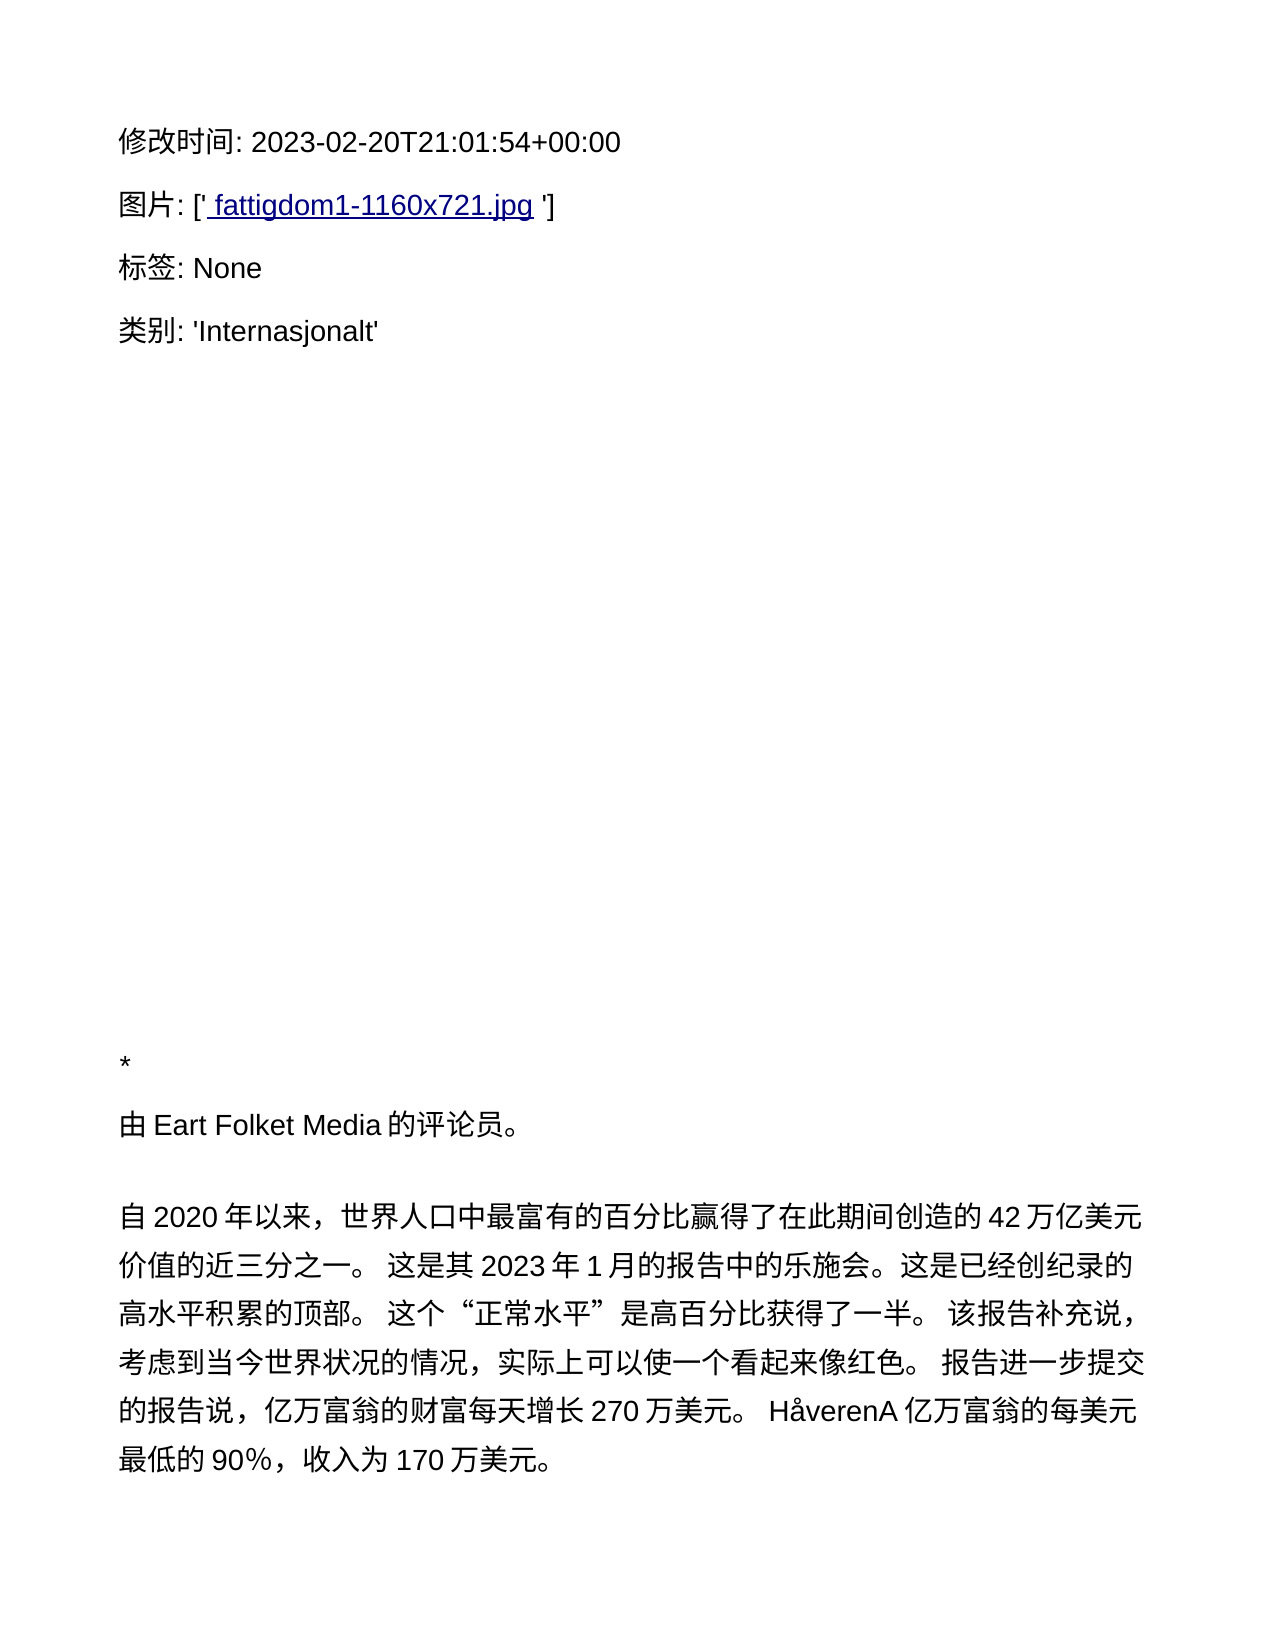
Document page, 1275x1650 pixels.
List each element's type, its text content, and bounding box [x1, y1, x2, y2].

text 图片: [' fattigdom1-1160x721.jpg '] [118, 181, 1157, 223]
text 修改时间: 2023-02-20T21:01:54+00:00 [118, 118, 1157, 160]
text 标签: None [118, 244, 1157, 287]
text 类别: 'Internasjonalt' [118, 307, 1157, 350]
text 自2020年以来，世界人口中最富有的百分比赢得了在此期间创造的42万亿美元价值的近三分之一。 这是其2023年1月的报告中的乐施会。这是已经创纪录的高水平积累的顶部。 这个“正常水平”是高百分比获得了一半。 该报告补充说，考虑到当今世界状况的情况，实际上可以使一个看起来像红色。 报告进一步提交的报告说，亿万富翁的财富每天增长270万美元。 HåverenA亿万富翁的每美元最低的90％，收入为170万美元。 [118, 1193, 1157, 1478]
text 由Eart Folket Media的评论员。 [118, 1102, 1157, 1144]
text * [118, 371, 1157, 1082]
